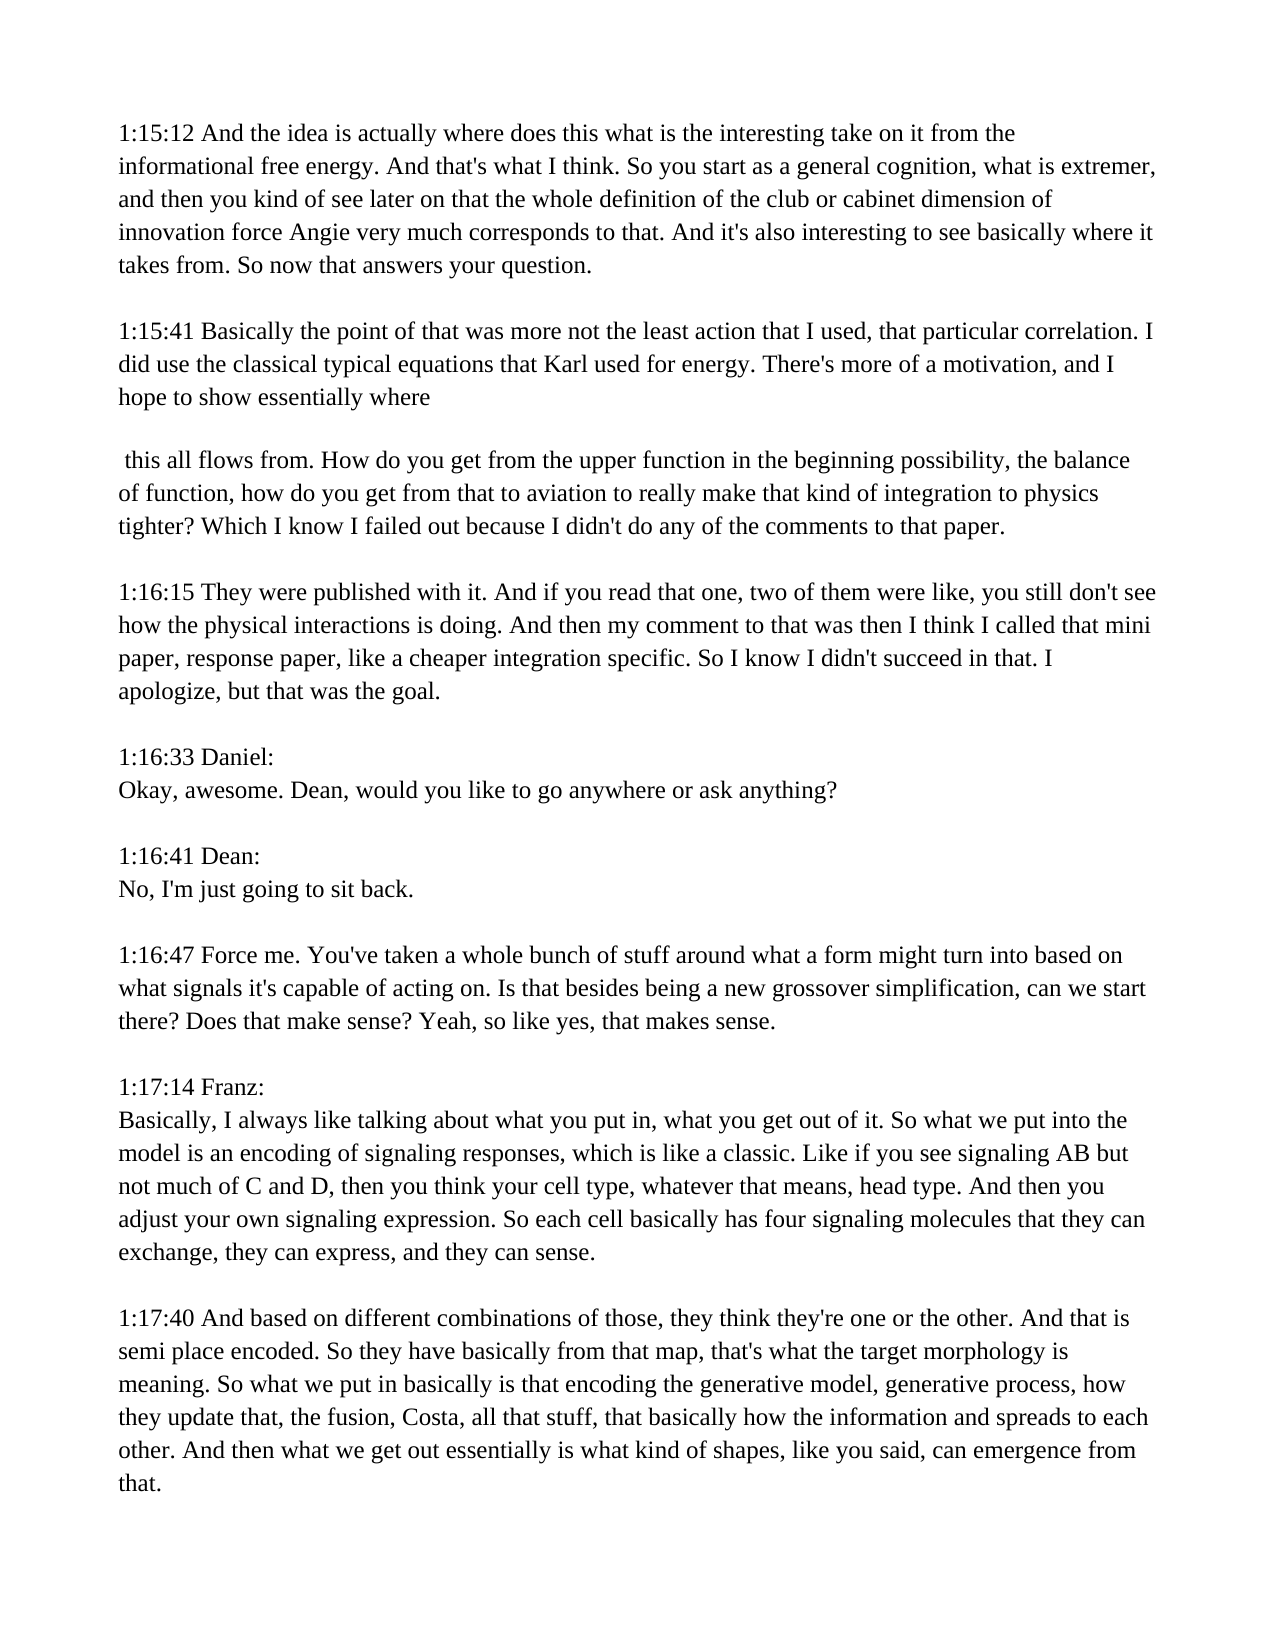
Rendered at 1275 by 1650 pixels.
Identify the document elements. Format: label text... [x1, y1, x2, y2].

text 1:15:12 And the idea is actually where does this what is the interesting take on it from the informational free energy. And that's what I think. So you start as a general cognition, what is extremer, and then you kind of see later on that the whole definition of the club or cabinet dimension of innovation force Angie very much corresponds to that. And it's also interesting to see basically where it takes from. So now that answers your question. 1:15:41 Basically the point of that was more not the least action that I used, that particular correlation. I did use the classical typical equations that Karl used for energy. There's more of a motivation, and I hope to show essentially where [118, 118, 1157, 411]
text this all flows from. How do you get from the upper function in the beginning possibility, the balance of function, how do you get from that to aviation to really make that kind of integration to physics tighter? Which I know I failed out because I didn't do any of the comments to that paper. 1:16:15 They were published with it. And if you read that one, two of them were like, you still don't see how the physical interactions is doing. And then my comment to that was then I think I called that mini paper, response paper, like a cheaper integration specific. So I know I didn't succeed in that. I apologize, but that was the goal. 1:16:33 Daniel: Okay, awesome. Dean, would you like to go anywhere or ask anything? 1:16:41 Dean: No, I'm just going to sit back. 1:16:47 Force me. You've taken a whole bunch of stuff around what a form might turn into based on what signals it's capable of acting on. Is that besides being a new grossover simplification, can we start there? Does that make sense? Yeah, so like yes, that makes sense. 1:17:14 Franz: Basically, I always like talking about what you put in, what you get out of it. So what we put into the model is an encoding of signaling responses, which is like a classic. Like if you see signaling AB but not much of C and D, then you think your cell type, whatever that means, head type. And then you adjust your own signaling expression. So each cell basically has four signaling molecules that they can exchange, they can express, and they can sense. 1:17:40 And based on different combinations of those, they think they're one or the other. And that is semi place encoded. So they have basically from that map, that's what the target morphology is meaning. So what we put in basically is that encoding the generative model, generative process, how they update that, the fusion, Costa, all that stuff, that basically how the information and spreads to each other. And then what we get out essentially is what kind of shapes, like you said, can emergence from that. [118, 445, 1157, 1530]
